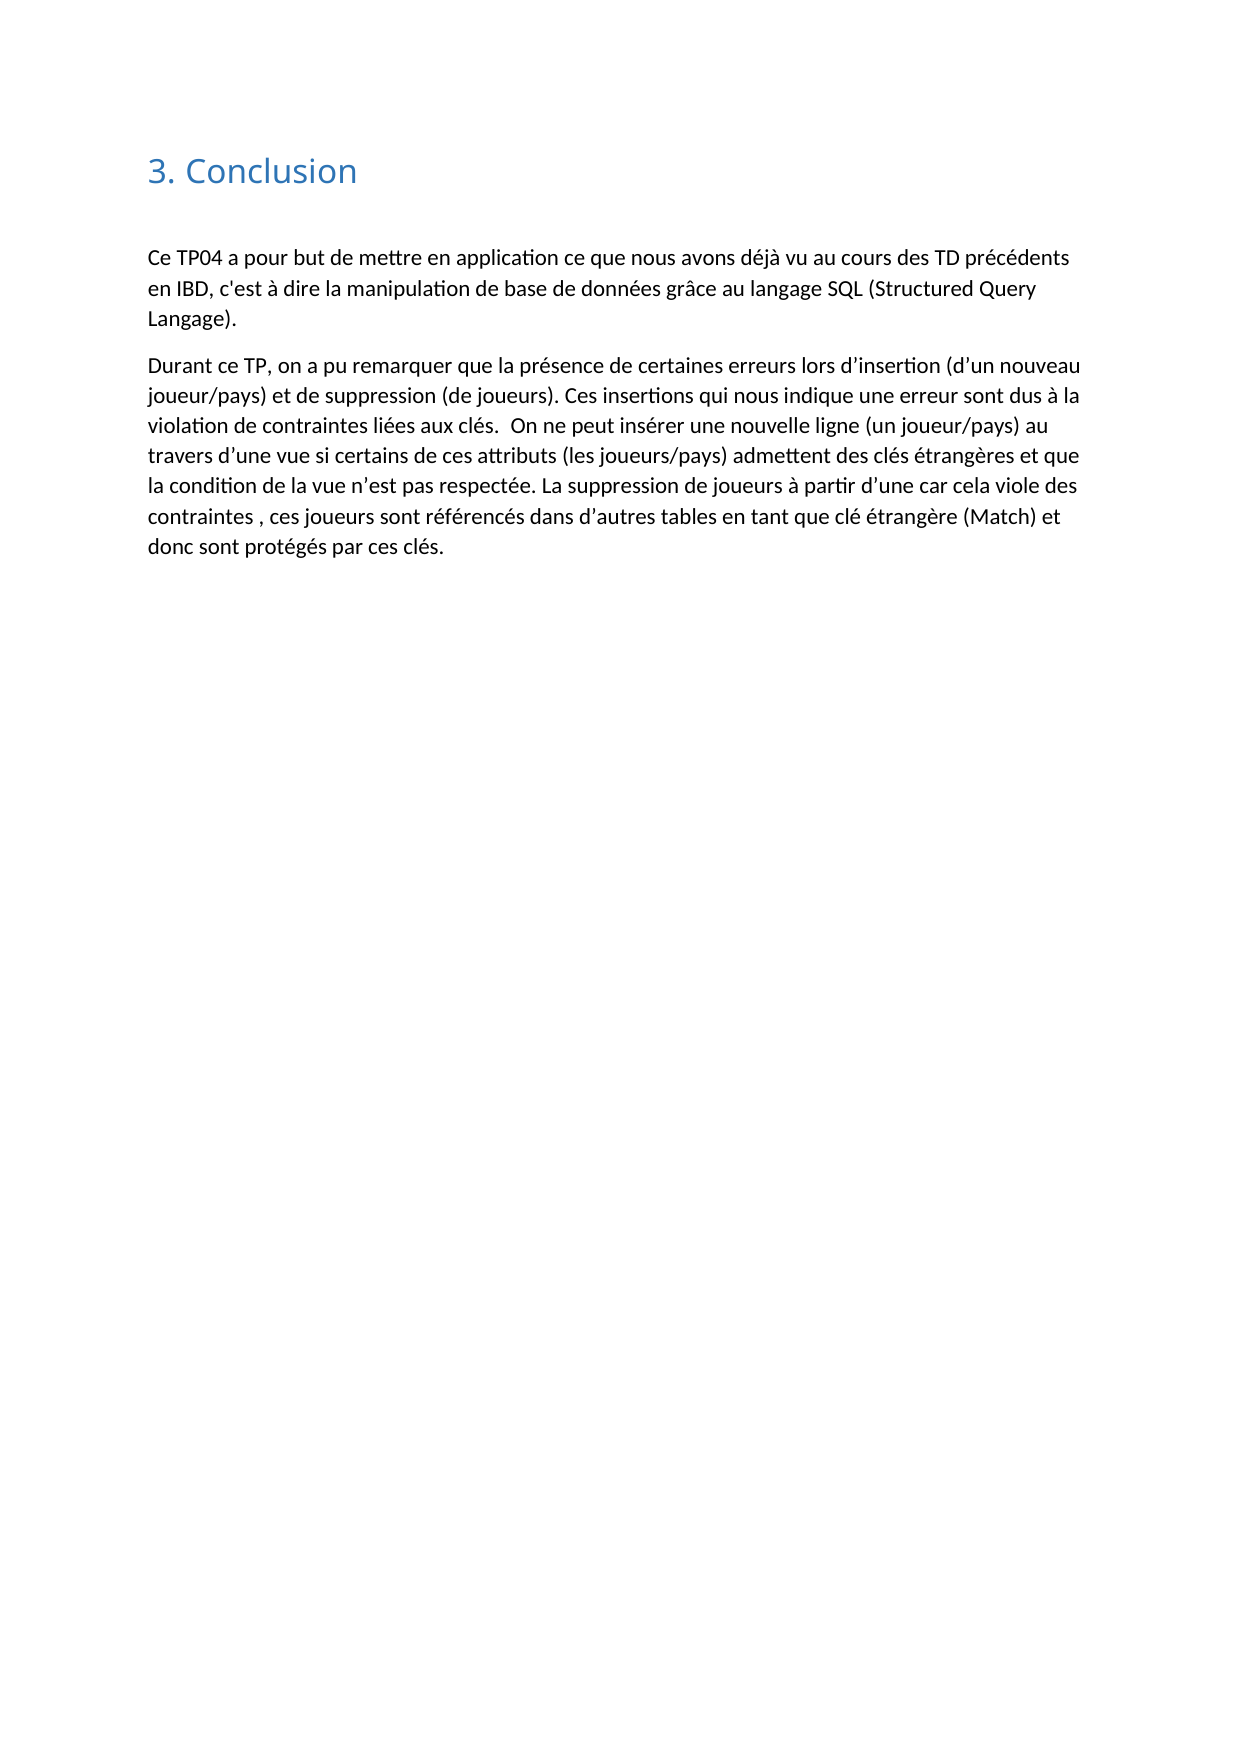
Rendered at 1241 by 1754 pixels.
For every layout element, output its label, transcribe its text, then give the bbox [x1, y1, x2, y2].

subtitle Conclusion [148, 148, 1093, 193]
text Durant ce TP, on a pu remarquer que la présence de certaines erreurs lors d’insertion (d’un nouveau joueur/pays) et de suppression (de joueurs). Ces insertions qui nous indique une erreur sont dus à la violation de contraintes liées aux clés. On ne peut insérer une nouvelle ligne (un joueur/pays) au travers d’une vue si certains de ces attributs (les joueurs/pays) admettent des clés étrangères et que la condition de la vue n’est pas respectée. La suppression de joueurs à partir d’une car cela viole des contraintes , ces joueurs sont référencés dans d’autres tables en tant que clé étrangère (Match) et donc sont protégés par ces clés. [148, 351, 1093, 560]
text Ce TP04 a pour but de mettre en application ce que nous avons déjà vu au cours des TD précédents en IBD, c'est à dire la manipulation de base de données grâce au langage SQL (Structured Query Langage). [148, 243, 1093, 332]
